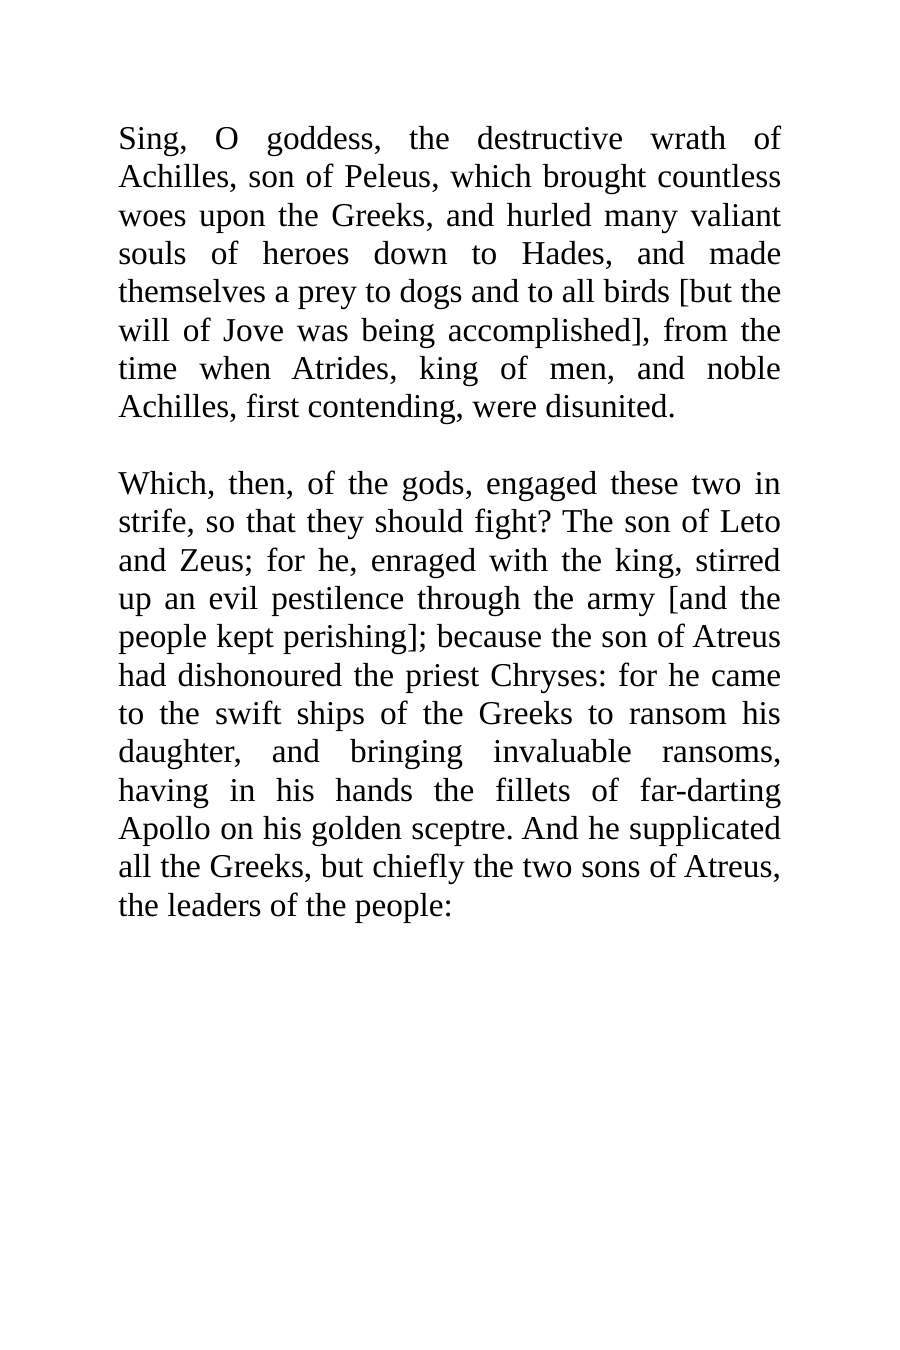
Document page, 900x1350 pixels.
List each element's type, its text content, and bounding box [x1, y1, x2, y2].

text Sing, Ο goddess, the destructive wrath of Achilles, son of Peleus, which brought countless woes upon the Greeks, and hurled many valiant souls of heroes down to Hades, and made themselves a prey to dogs and to all birds [but the will of Jove was being accomplished], from the time when Atrides, king of men, and noble Achilles, first contending, were disunited. [118, 118, 782, 425]
text Which, then, of the gods, engaged these two in strife, so that they should fight? The son of Leto and Zeus; for he, enraged with the king, stirred up an evil pestilence through the army [and the people kept perishing]; because the son of Atreus had dishonoured the priest Chryses: for he came to the swift ships of the Greeks to ransom his daughter, and bringing invaluable ransoms, having in his hands the fillets of far-darting Apollo on his golden sceptre. And he supplicated all the Greeks, but chiefly the two sons of Atreus, the leaders of the people: [118, 463, 782, 923]
